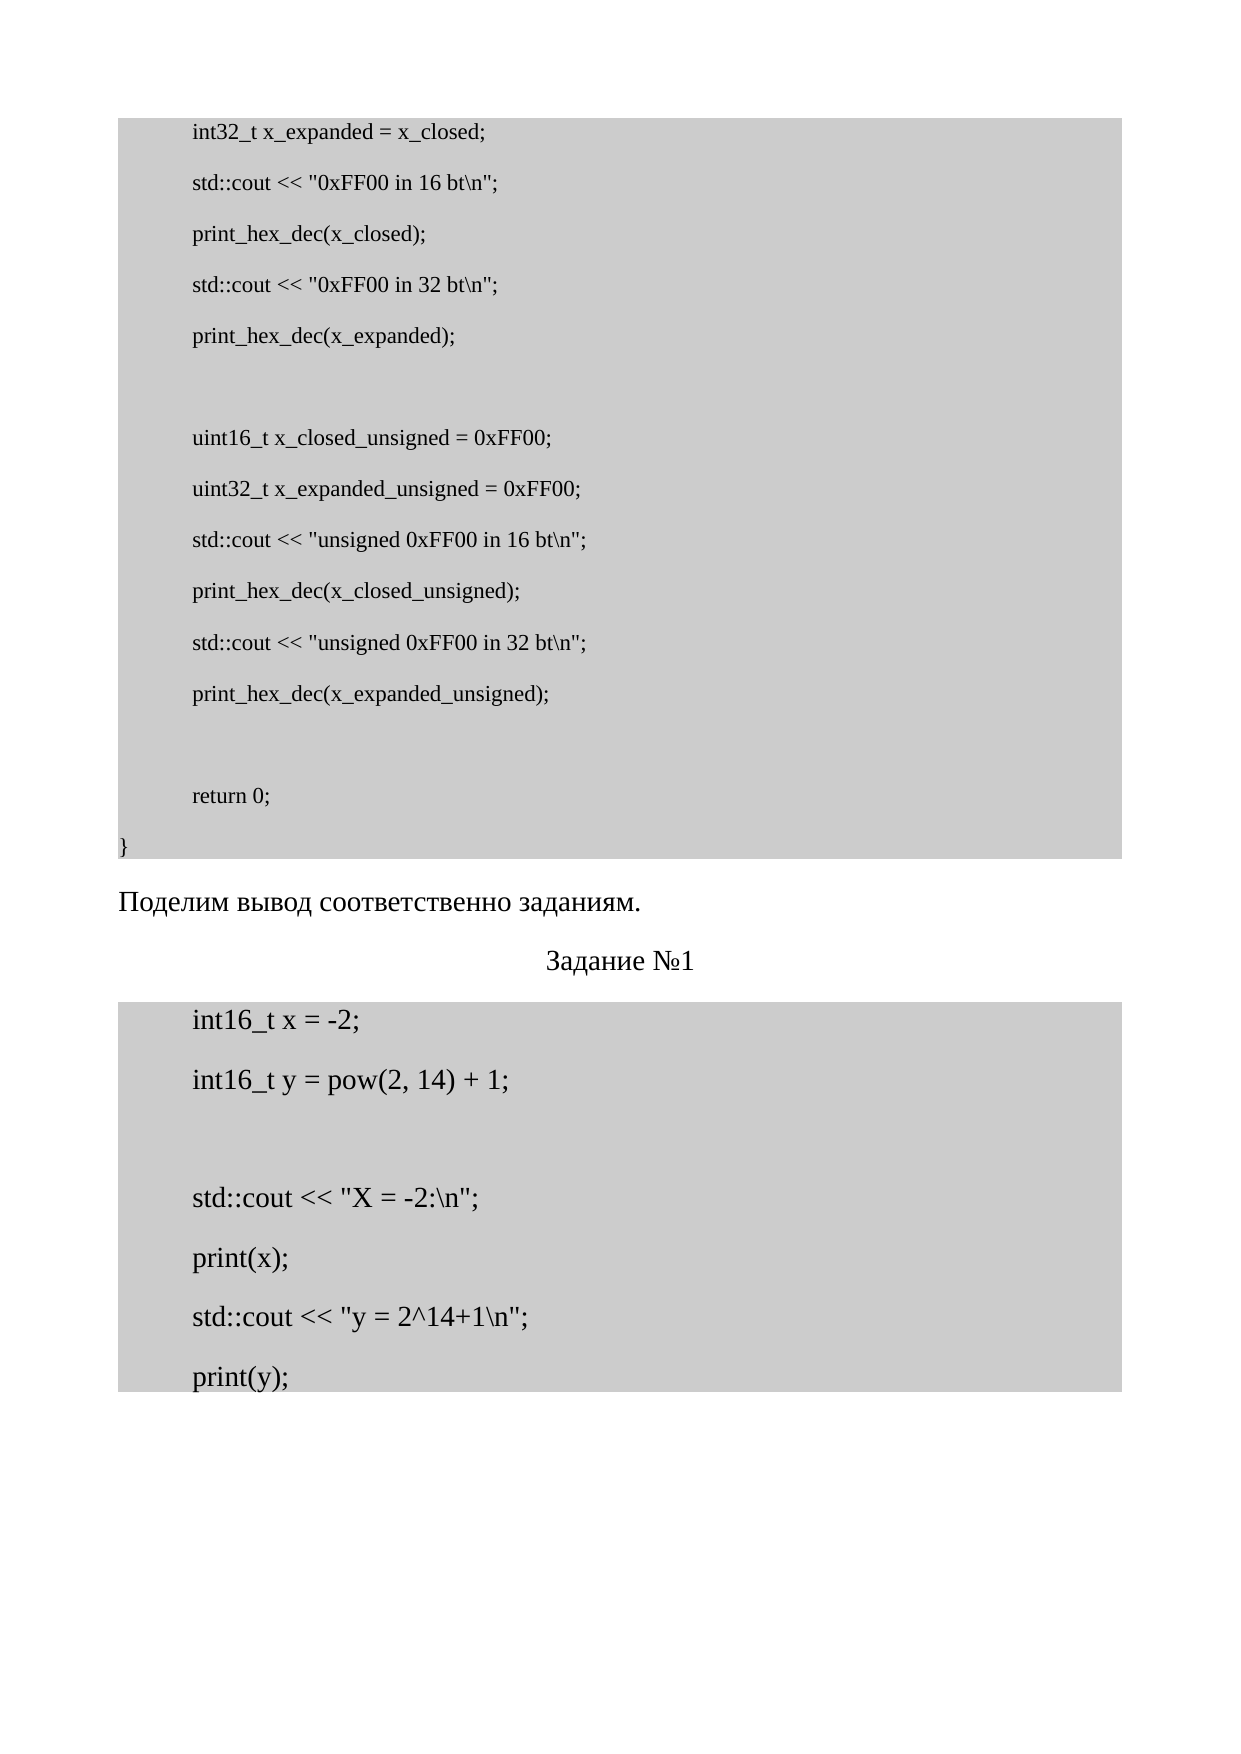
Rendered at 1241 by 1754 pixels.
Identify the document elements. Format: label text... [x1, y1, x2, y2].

text uint16_t x_closed_unsigned = 0xFF00; [118, 424, 1122, 451]
text print_hex_dec(x_closed); [118, 220, 1122, 247]
text std::cout << "X = -2:\n"; [118, 1181, 1122, 1214]
text print(y); [118, 1359, 1122, 1392]
text std::cout << "0xFF00 in 16 bt\n"; [118, 169, 1122, 196]
text Поделим вывод соответственно заданиям. [118, 884, 1122, 917]
text int16_t x = -2; [118, 1002, 1122, 1036]
text return 0; [118, 782, 1122, 808]
text std::cout << "0xFF00 in 32 bt\n"; [118, 271, 1122, 298]
text std::cout << "unsigned 0xFF00 in 32 bt\n"; [118, 628, 1122, 655]
text Задание №1 [118, 943, 1122, 977]
text } [118, 833, 1122, 859]
text uint32_t x_expanded_unsigned = 0xFF00; [118, 475, 1122, 502]
text print_hex_dec(x_expanded_unsigned); [118, 679, 1122, 706]
text int32_t x_expanded = x_closed; [118, 118, 1122, 144]
text print_hex_dec(x_closed_unsigned); [118, 577, 1122, 604]
text print(x); [118, 1240, 1122, 1273]
text std::cout << "unsigned 0xFF00 in 16 bt\n"; [118, 526, 1122, 553]
text int16_t y = pow(2, 14) + 1; [118, 1062, 1122, 1095]
text print_hex_dec(x_expanded); [118, 322, 1122, 349]
text std::cout << "y = 2^14+1\n"; [118, 1299, 1122, 1333]
